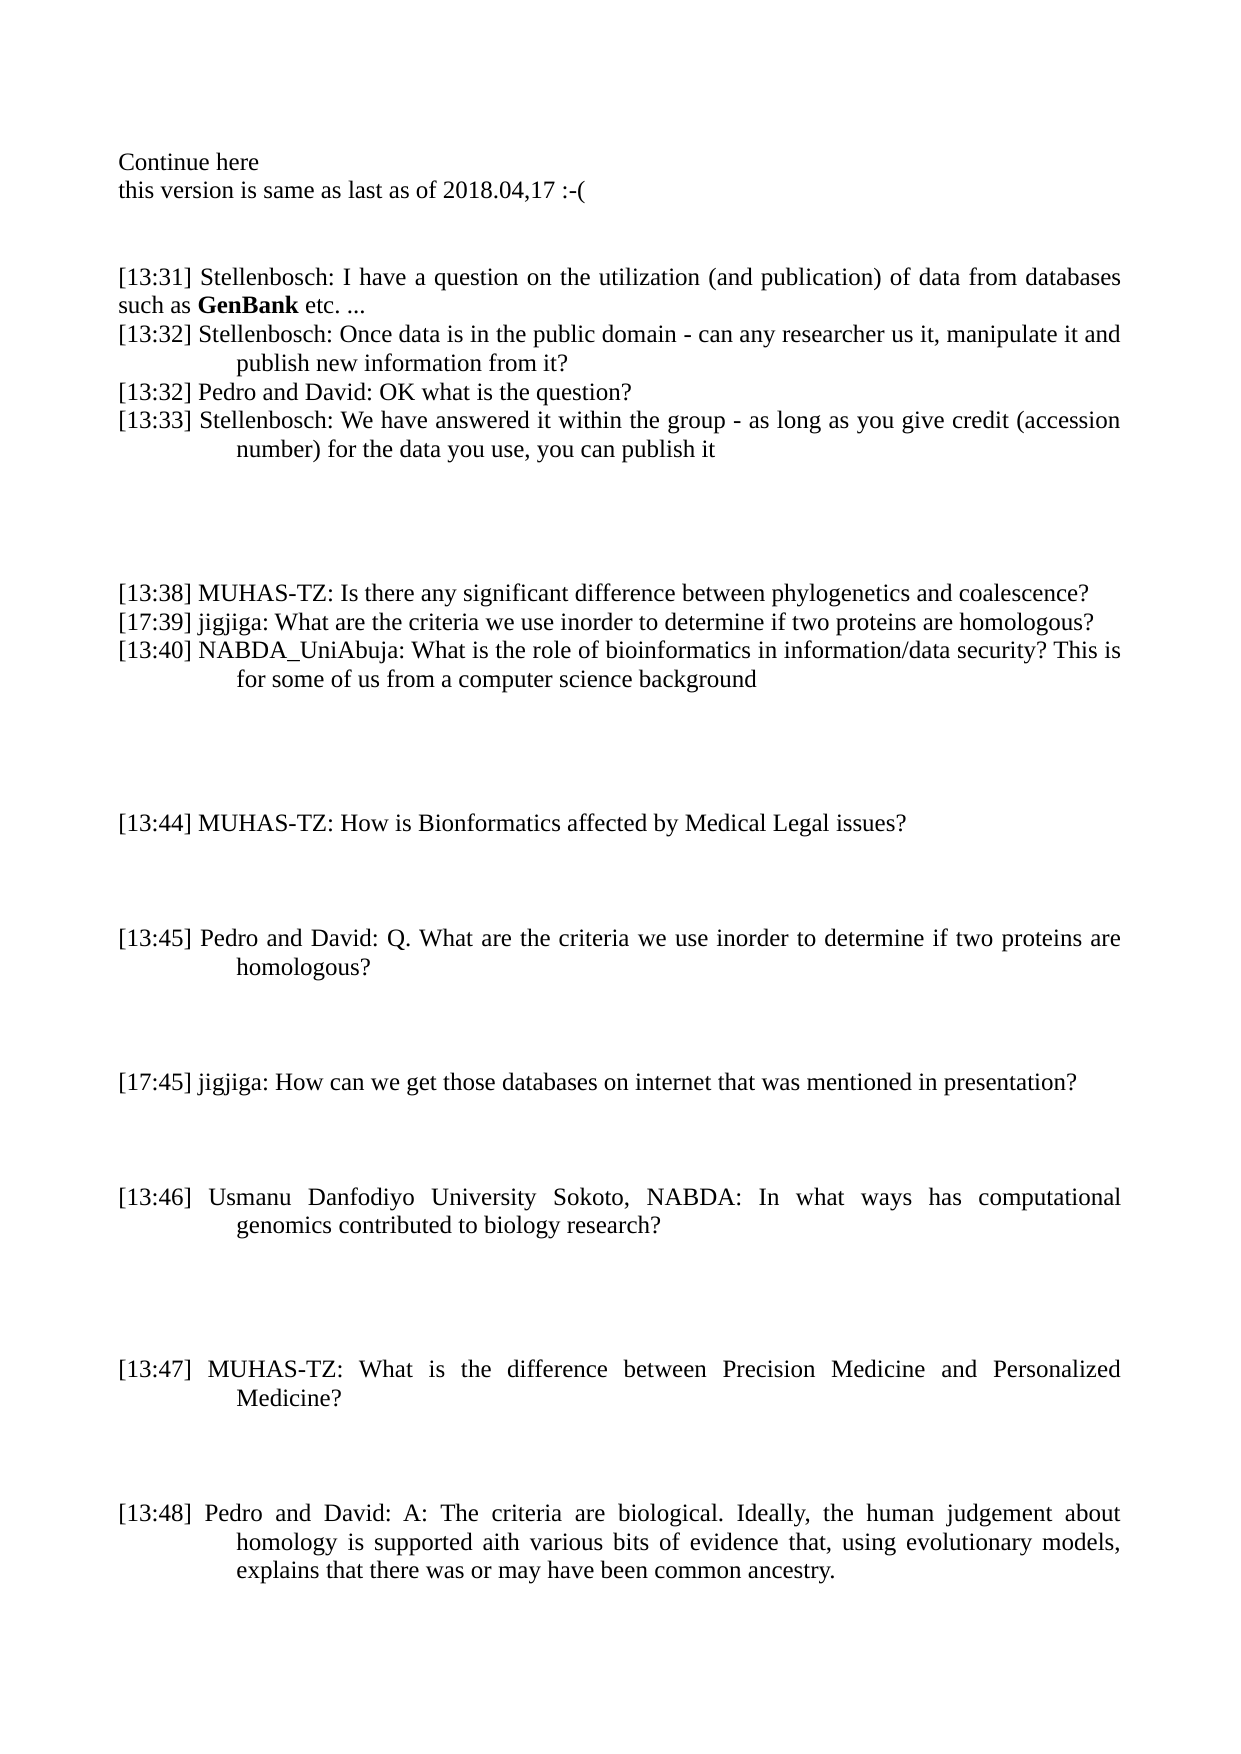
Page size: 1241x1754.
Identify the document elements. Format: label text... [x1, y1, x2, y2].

text [13:40] NABDA_UniAbuja: What is the role of bioinformatics in information/data security? This is for some of us from a computer science background [118, 636, 1122, 693]
text [13:46] Usmanu Danfodiyo University Sokoto, NABDA: In what ways has computational genomics contributed to biology research? [118, 1182, 1122, 1239]
text [13:45] Pedro and David: Q. What are the criteria we use inorder to determine if two proteins are homologous? [118, 923, 1122, 981]
text [13:33] Stellenbosch: We have answered it within the group - as long as you give credit (accession number) for the data you use, you can publish it [118, 406, 1122, 463]
text [17:39] jigjiga: What are the criteria we use inorder to determine if two proteins are homologous? [118, 607, 1122, 636]
text [13:32] Stellenbosch: Once data is in the public domain - can any researcher us it, manipulate it and publish new information from it? [118, 319, 1122, 377]
text [13:38] MUHAS-TZ: Is there any significant difference between phylogenetics and coalescence? [118, 578, 1122, 607]
text Continue here [118, 147, 1122, 176]
text [13:44] MUHAS-TZ: How is Bionformatics affected by Medical Legal issues? [118, 808, 1122, 837]
text [17:45] jigjiga: How can we get those databases on internet that was mentioned in presentation? [118, 1067, 1122, 1096]
text this version is same as last as of 2018.04,17 :-( [118, 176, 1122, 204]
text [13:31] Stellenbosch: I have a question on the utilization (and publication) of data from databases such as GenBank etc. ... [118, 262, 1122, 319]
text [13:32] Pedro and David: OK what is the question? [118, 377, 1122, 406]
text [13:47] MUHAS-TZ: What is the difference between Precision Medicine and Personalized Medicine? [118, 1354, 1122, 1412]
text [13:48] Pedro and David: A: The criteria are biological. Ideally, the human judgement about homology is supported aith various bits of evidence that, using evolutionary models, explains that there was or may have been common ancestry. [118, 1498, 1122, 1584]
